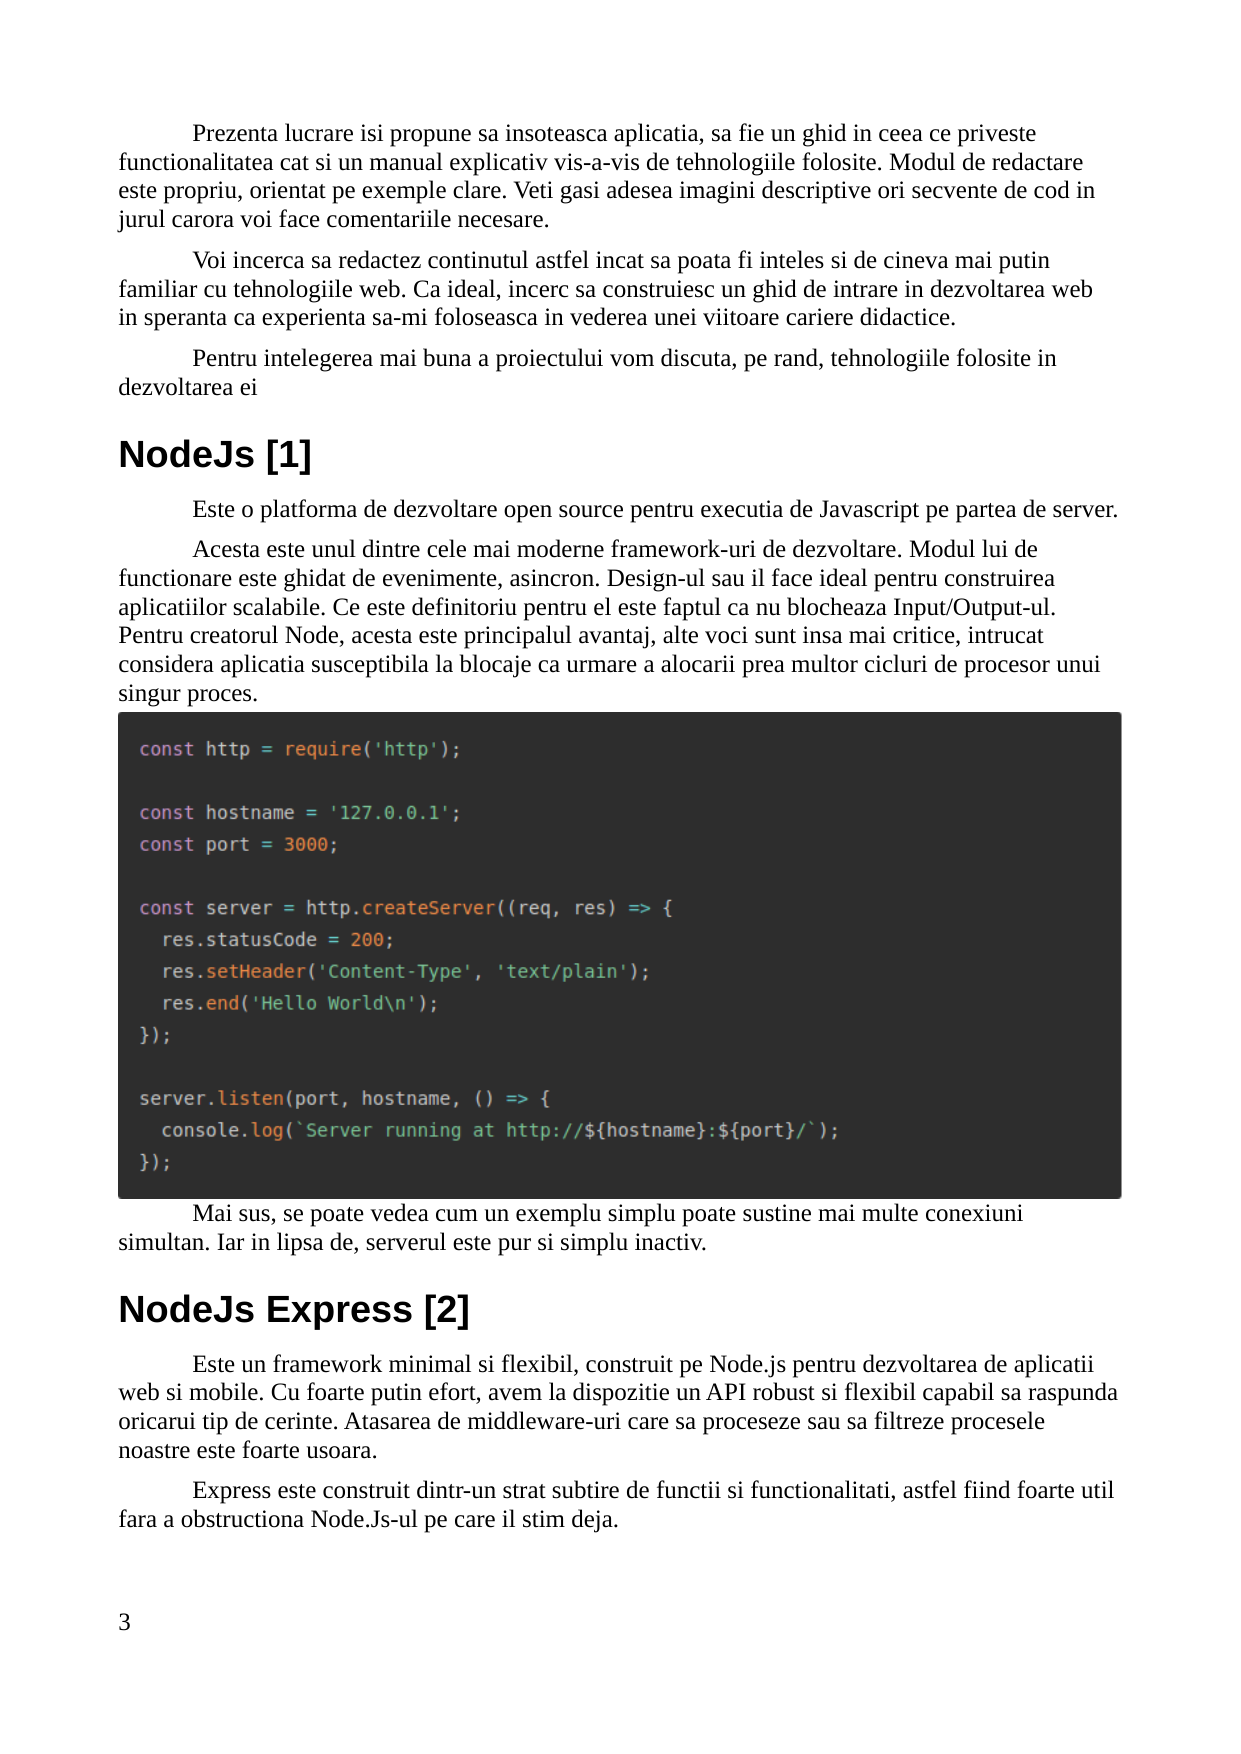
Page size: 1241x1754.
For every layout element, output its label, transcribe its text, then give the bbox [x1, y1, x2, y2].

text Voi incerca sa redactez continutul astfel incat sa poata fi inteles si de cineva mai putin familiar cu tehnologiile web. Ca ideal, incerc sa construiesc un ghid de intrare in dezvoltarea web in speranta ca experienta sa-mi foloseasca in vederea unei viitoare cariere didactice. [118, 245, 1122, 331]
subtitle NodeJs Express [2] [118, 1287, 1122, 1330]
picture [118, 712, 1123, 1199]
text Pentru intelegerea mai buna a proiectului vom discuta, pe rand, tehnologiile folosite in dezvoltarea ei [118, 343, 1122, 401]
text Express este construit dintr-un strat subtire de functii si functionalitati, astfel fiind foarte util fara a obstructiona Node.Js-ul pe care il stim deja. [118, 1476, 1122, 1533]
text Prezenta lucrare isi propune sa insoteasca aplicatia, sa fie un ghid in ceea ce priveste functionalitatea cat si un manual explicativ vis-a-vis de tehnologiile folosite. Modul de redactare este propriu, orientat pe exemple clare. Veti gasi adesea imagini descriptive ori secvente de cod in jurul carora voi face comentariile necesare. [118, 118, 1122, 233]
text Acesta este unul dintre cele mai moderne framework-uri de dezvoltare. Modul lui de functionare este ghidat de evenimente, asincron. Design-ul sau il face ideal pentru construirea aplicatiilor scalabile. Ce este definitoriu pentru el este faptul ca nu blocheaza Input/Output-ul. Pentru creatorul Node, acesta este principalul avantaj, alte voci sunt insa mai critice, intrucat considera aplicatia susceptibila la blocaje ca urmare a alocarii prea multor cicluri de procesor unui singur proces. [118, 534, 1122, 707]
subtitle NodeJs [1] [118, 432, 1122, 475]
text Este un framework minimal si flexibil, construit pe Node.js pentru dezvoltarea de aplicatii web si mobile. Cu foarte putin efort, avem la dispozitie un API robust si flexibil capabil sa raspunda oricarui tip de cerinte. Atasarea de middleware-uri care sa proceseze sau sa filtreze procesele noastre este foarte usoara. [118, 1349, 1122, 1464]
text Mai sus, se poate vedea cum un exemplu simplu poate sustine mai multe conexiuni simultan. Iar in lipsa de, serverul este pur si simplu inactiv. [118, 1199, 1122, 1256]
text Este o platforma de dezvoltare open source pentru executia de Javascript pe partea de server. [118, 494, 1122, 522]
